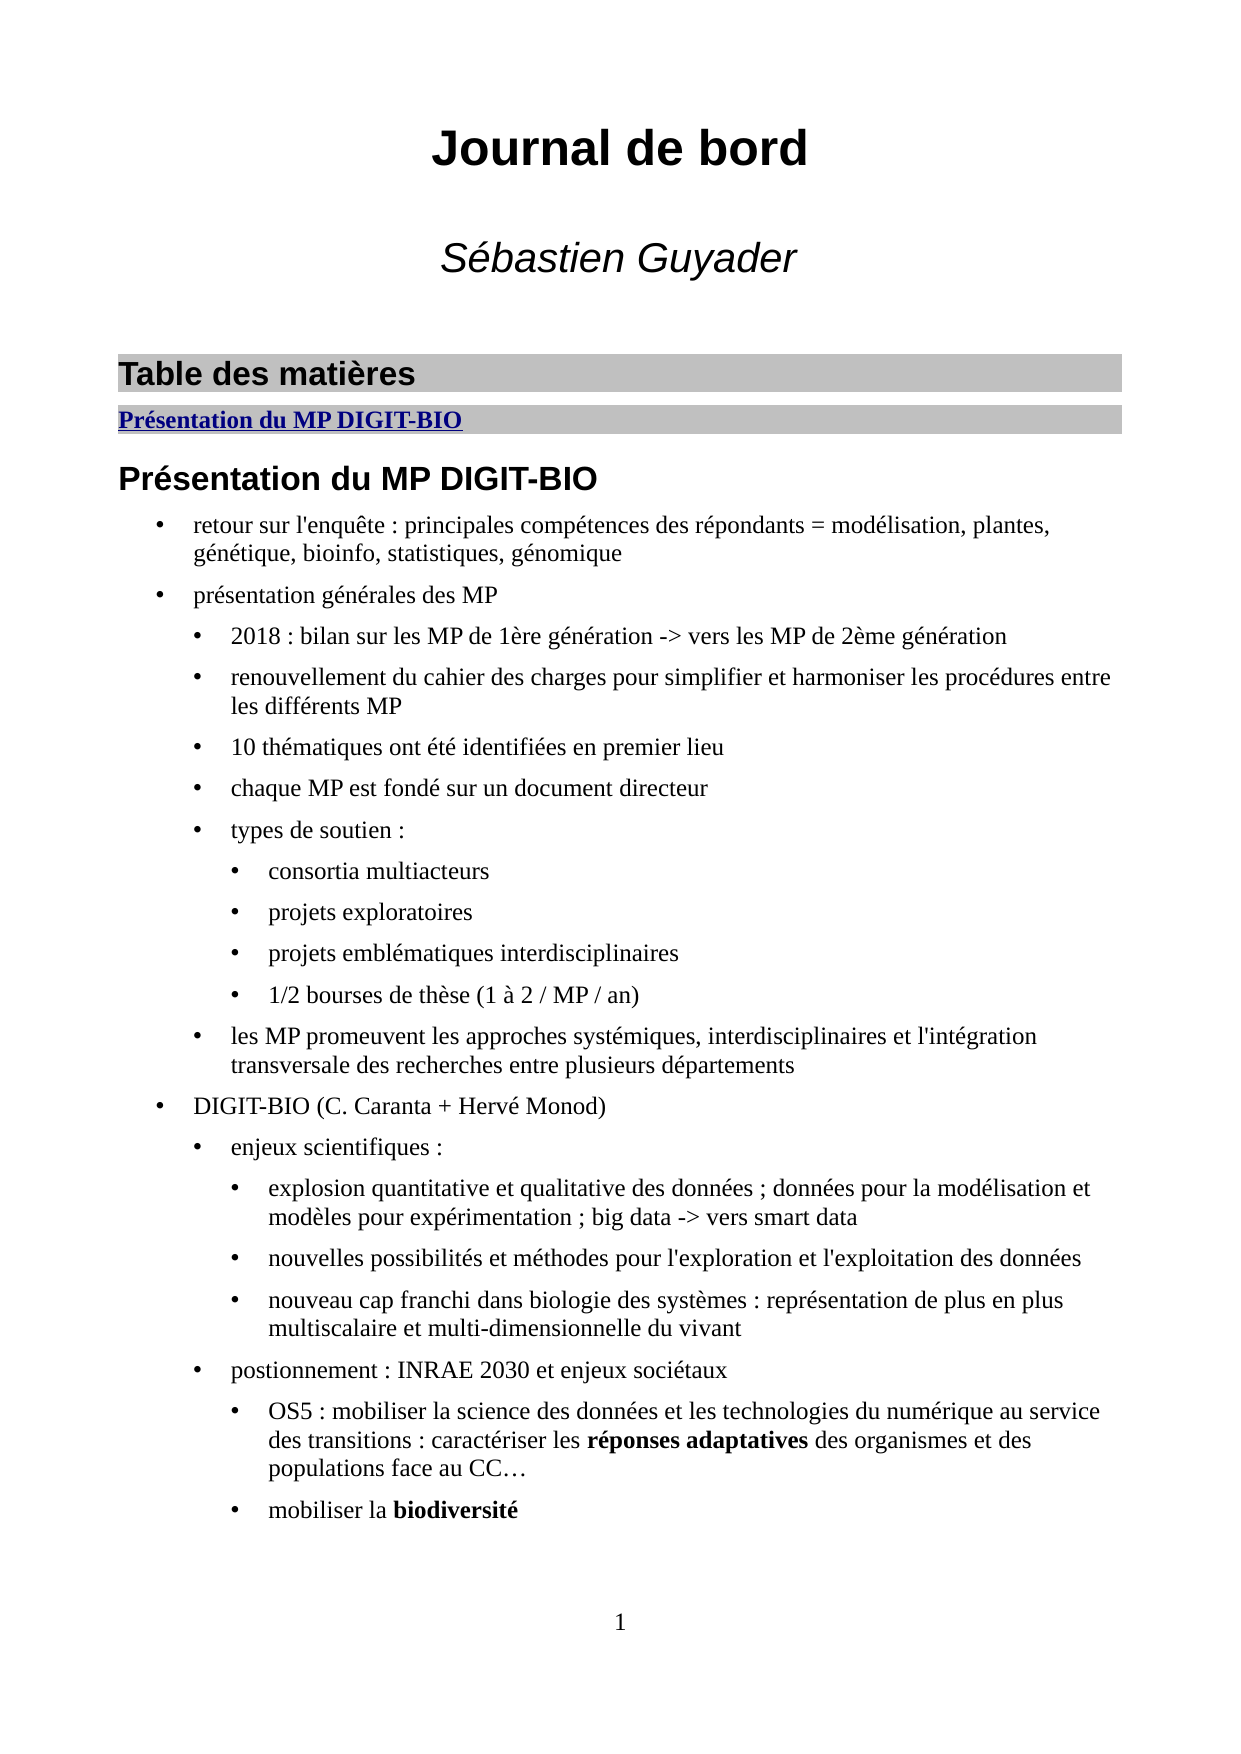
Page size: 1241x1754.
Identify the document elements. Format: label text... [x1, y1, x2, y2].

subtitle Présentation du MP DIGIT-BIO [118, 459, 1122, 497]
list 10 thématiques ont été identifiées en premier lieu [193, 732, 1122, 761]
list consortia multiacteurs [231, 856, 1122, 885]
list explosion quantitative et qualitative des données ; données pour la modélisation et modèles pour expérimentation ; big data -> vers smart data [231, 1173, 1122, 1231]
list projets emblématiques interdisciplinaires [231, 938, 1122, 967]
list DIGIT-BIO (C. Caranta + Hervé Monod) [156, 1091, 1122, 1120]
list mobiliser la biodiversité [231, 1495, 1122, 1523]
list retour sur l'enquête : principales compétences des répondants = modélisation, plantes, génétique, bioinfo, statistiques, génomique [156, 510, 1122, 567]
list projets exploratoires [231, 897, 1122, 926]
title Journal de bord [118, 118, 1122, 176]
subtitle Sébastien Guyader [118, 233, 1122, 281]
list renouvellement du cahier des charges pour simplifier et harmoniser les procédures entre les différents MP [193, 662, 1122, 720]
list nouvelles possibilités et méthodes pour l'exploration et l'exploitation des données [231, 1243, 1122, 1272]
list postionnement : INRAE 2030 et enjeux sociétaux [193, 1355, 1122, 1383]
text Présentation du MP DIGIT-BIO [118, 405, 1122, 434]
list 1/2 bourses de thèse (1 à 2 / MP / an) [231, 980, 1122, 1008]
list les MP promeuvent les approches systémiques, interdisciplinaires et l'intégration transversale des recherches entre plusieurs départements [193, 1021, 1122, 1078]
list chaque MP est fondé sur un document directeur [193, 773, 1122, 802]
list OS5 : mobiliser la science des données et les technologies du numérique au service des transitions : caractériser les réponses adaptatives des organismes et des populations face au CC… [231, 1396, 1122, 1482]
list enjeux scientifiques : [193, 1132, 1122, 1161]
subtitle Table des matières [118, 354, 1122, 392]
list présentation générales des MP [156, 580, 1122, 608]
list 2018 : bilan sur les MP de 1ère génération -> vers les MP de 2ème génération [193, 621, 1122, 650]
list types de soutien : [193, 815, 1122, 843]
list nouveau cap franchi dans biologie des systèmes : représentation de plus en plus multiscalaire et multi-dimensionnelle du vivant [231, 1285, 1122, 1342]
